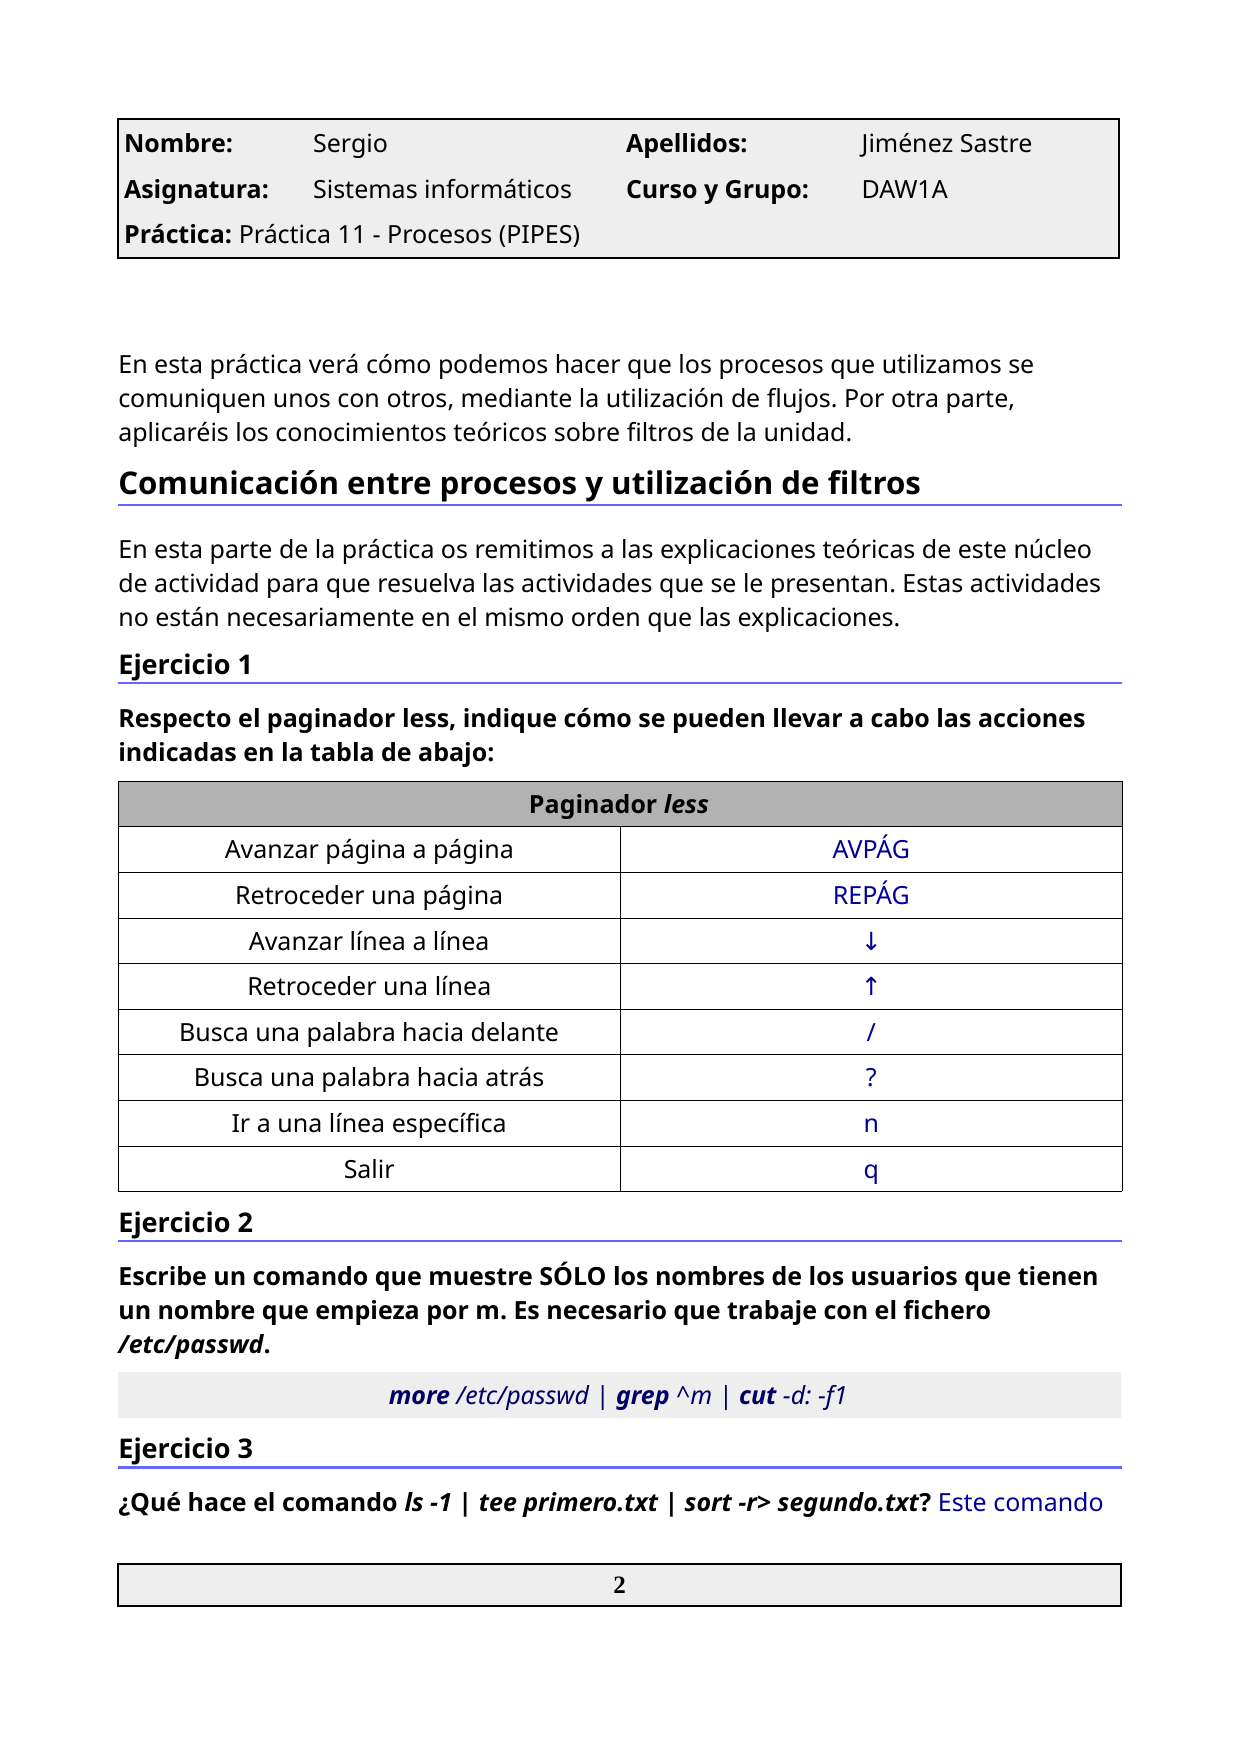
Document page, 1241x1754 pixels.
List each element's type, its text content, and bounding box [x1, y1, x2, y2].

table_header [118, 1469, 1122, 1485]
table_cell ? [621, 1055, 1122, 1100]
table_cell Retroceder una página [119, 873, 620, 917]
table_cell Busca una palabra hacia delante [119, 1010, 620, 1054]
table_header [118, 506, 1122, 531]
text En esta práctica verá cómo podemos hacer que los procesos que utilizamos se comuniquen unos con otros, mediante la utilización de flujos. Por otra parte, aplicaréis los conocimientos teóricos sobre filtros de la unidad. [118, 347, 1122, 449]
table_cell Busca una palabra hacia atrás [119, 1055, 620, 1100]
table_cell ↓ [621, 919, 1122, 963]
text Ejercicio 3 [118, 1429, 1122, 1466]
table_header [118, 684, 1122, 701]
text Respecto el paginador less, indique cómo se pueden llevar a cabo las acciones indicadas en la tabla de abajo: [118, 701, 1122, 769]
table_cell REPÁG [621, 873, 1122, 917]
table_cell Retroceder una línea [119, 964, 620, 1009]
text ¿Qué hace el comando ls -1 | tee primero.txt | sort -r> segundo.txt? Este comando [118, 1485, 1122, 1519]
text Comunicación entre procesos y utilización de filtros [118, 461, 1122, 503]
table_cell n [621, 1101, 1122, 1146]
table_header [118, 1242, 1122, 1258]
text En esta parte de la práctica os remitimos a las explicaciones teóricas de este núcleo de actividad para que resuelva las actividades que se le presentan. Estas actividades no están necesariamente en el mismo orden que las explicaciones. [118, 531, 1122, 634]
table_cell Ir a una línea específica [119, 1101, 620, 1146]
table_header more /etc/passwd | grep ^m | cut -d: -f1 [118, 1372, 1121, 1418]
table_header Paginador less [119, 782, 1122, 826]
table_cell ↑ [621, 964, 1122, 1009]
table_cell AVPÁG [621, 827, 1122, 872]
text Escribe un comando que muestre SÓLO los nombres de los usuarios que tienen un nombre que empieza por m. Es necesario que trabaje con el fichero /etc/passwd. [118, 1258, 1122, 1360]
table_cell Avanzar línea a línea [119, 919, 620, 963]
table_cell / [621, 1010, 1122, 1054]
text Ejercicio 1 [118, 645, 1122, 682]
table_cell Salir [119, 1147, 620, 1191]
table_cell q [621, 1147, 1122, 1191]
text Ejercicio 2 [118, 1203, 1122, 1240]
table_cell Avanzar página a página [119, 827, 620, 872]
